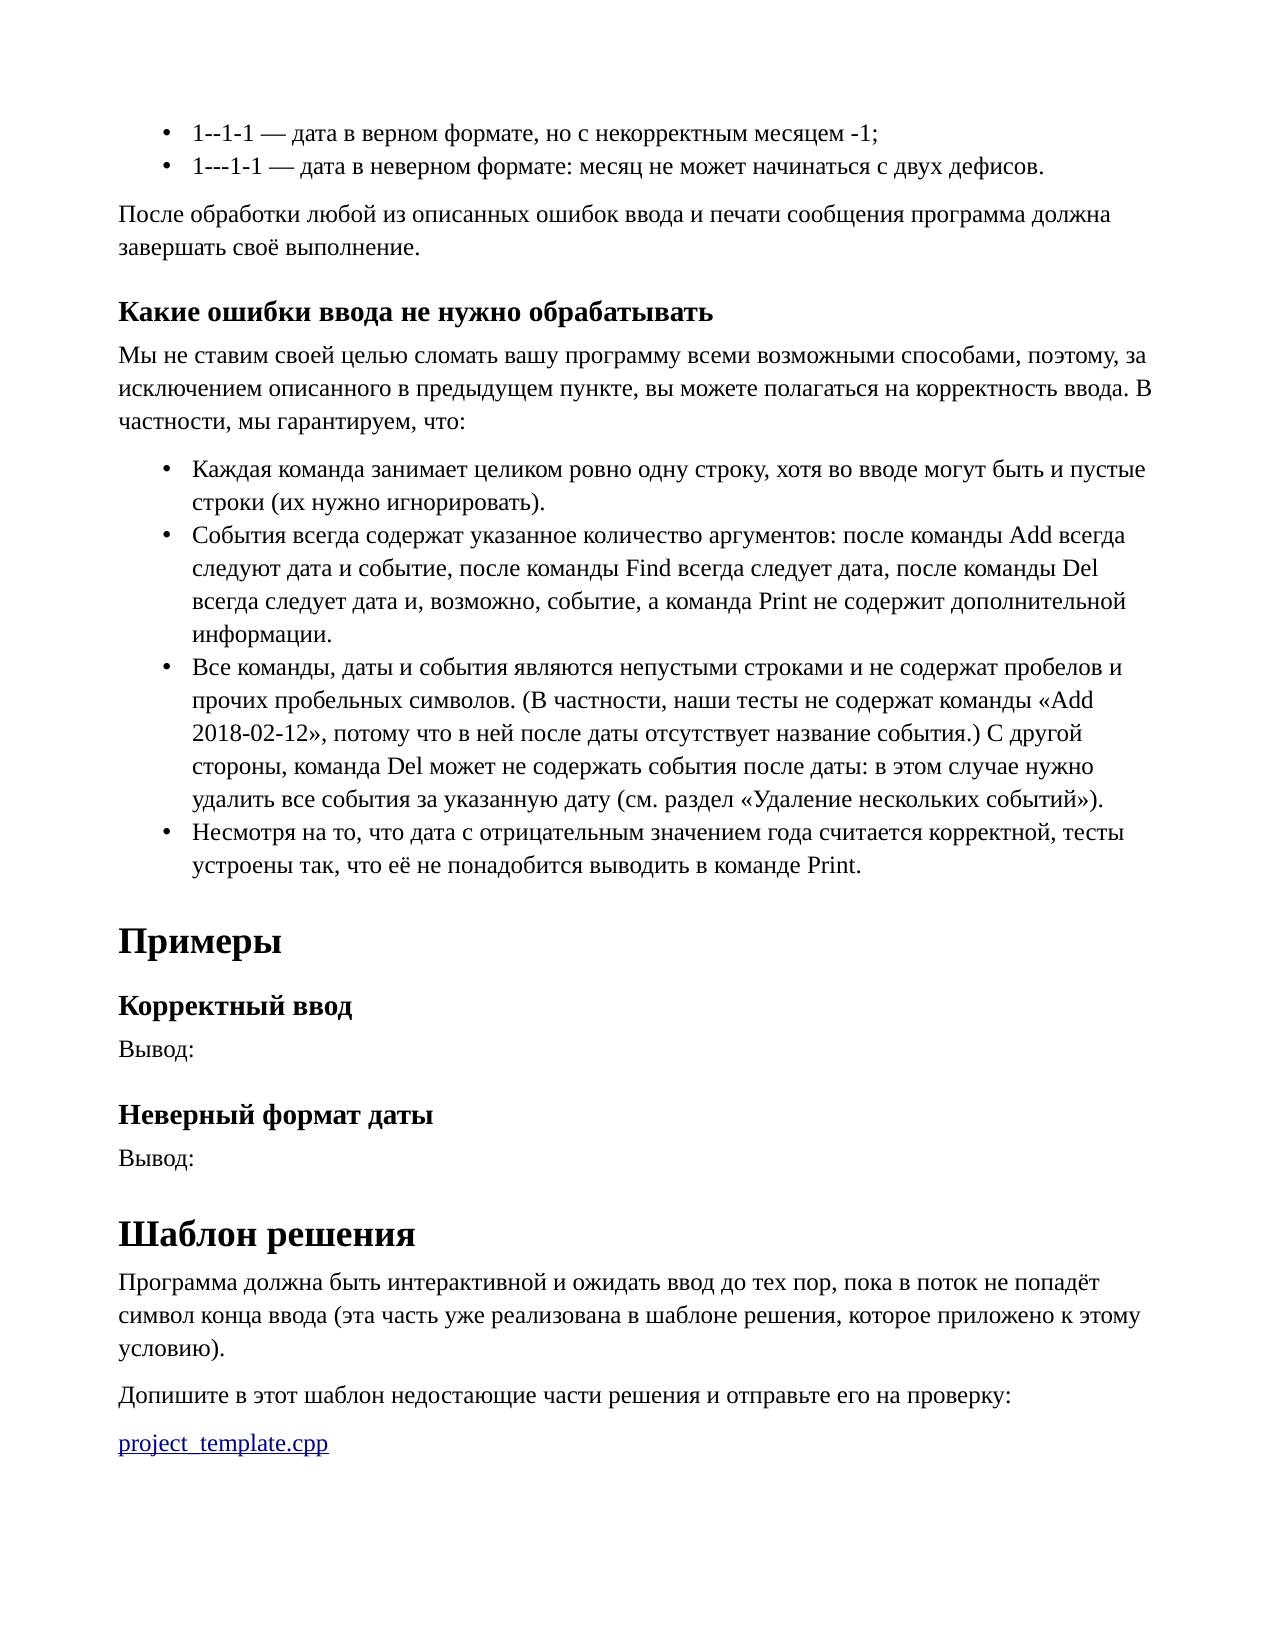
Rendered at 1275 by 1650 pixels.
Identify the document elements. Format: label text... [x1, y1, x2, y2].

text После обработки любой из описанных ошибок ввода и печати сообщения программа должна завершать своё выполнение. [118, 199, 1157, 261]
list События всегда содержат указанное количество аргументов: после команды Add всегда следуют дата и событие, после команды Find всегда следует дата, после команды Del всегда следует дата и, возможно, событие, а команда Print не содержит дополнительной информации. [162, 520, 1157, 647]
text Вывод: [118, 1034, 1157, 1063]
subtitle Примеры [118, 918, 1157, 961]
text Вывод: [118, 1143, 1157, 1172]
list 1--1-1 — дата в верном формате, но с некорректным месяцем -1; [162, 118, 1157, 147]
text Мы не ставим своей целью сломать вашу программу всеми возможными способами, поэтому, за исключением описанного в предыдущем пункте, вы можете полагаться на корректность ввода. В частности, мы гарантируем, что: [118, 340, 1157, 435]
subtitle Какие ошибки ввода не нужно обрабатывать [118, 294, 1157, 327]
list Все команды, даты и события являются непустыми строками и не содержат пробелов и прочих пробельных символов. (В частности, наши тесты не содержат команды «Add 2018-02-12», потому что в ней после даты отсутствует название события.) С другой стороны, команда Del может не содержать события после даты: в этом случае нужно удалить все события за указанную дату (см. раздел «Удаление нескольких событий»). [162, 652, 1157, 813]
text Программа должна быть интерактивной и ожидать ввод до тех пор, пока в поток не попадёт символ конца ввода (эта часть уже реализована в шаблоне решения, которое приложено к этому условию). [118, 1267, 1157, 1362]
list Несмотря на то, что дата с отрицательным значением года считается корректной, тесты устроены так, что её не понадобится выводить в команде Print. [162, 817, 1157, 879]
subtitle Неверный формат даты [118, 1097, 1157, 1130]
text project_template.cpp [118, 1428, 1157, 1457]
list Каждая команда занимает целиком ровно одну строку, хотя во вводе могут быть и пустые строки (их нужно игнорировать). [162, 454, 1157, 515]
subtitle Шаблон решения [118, 1211, 1157, 1254]
list 1---1-1 — дата в неверном формате: месяц не может начинаться с двух дефисов. [162, 151, 1157, 180]
text Допишите в этот шаблон недостающие части решения и отправьте его на проверку: [118, 1381, 1157, 1409]
subtitle Корректный ввод [118, 988, 1157, 1022]
